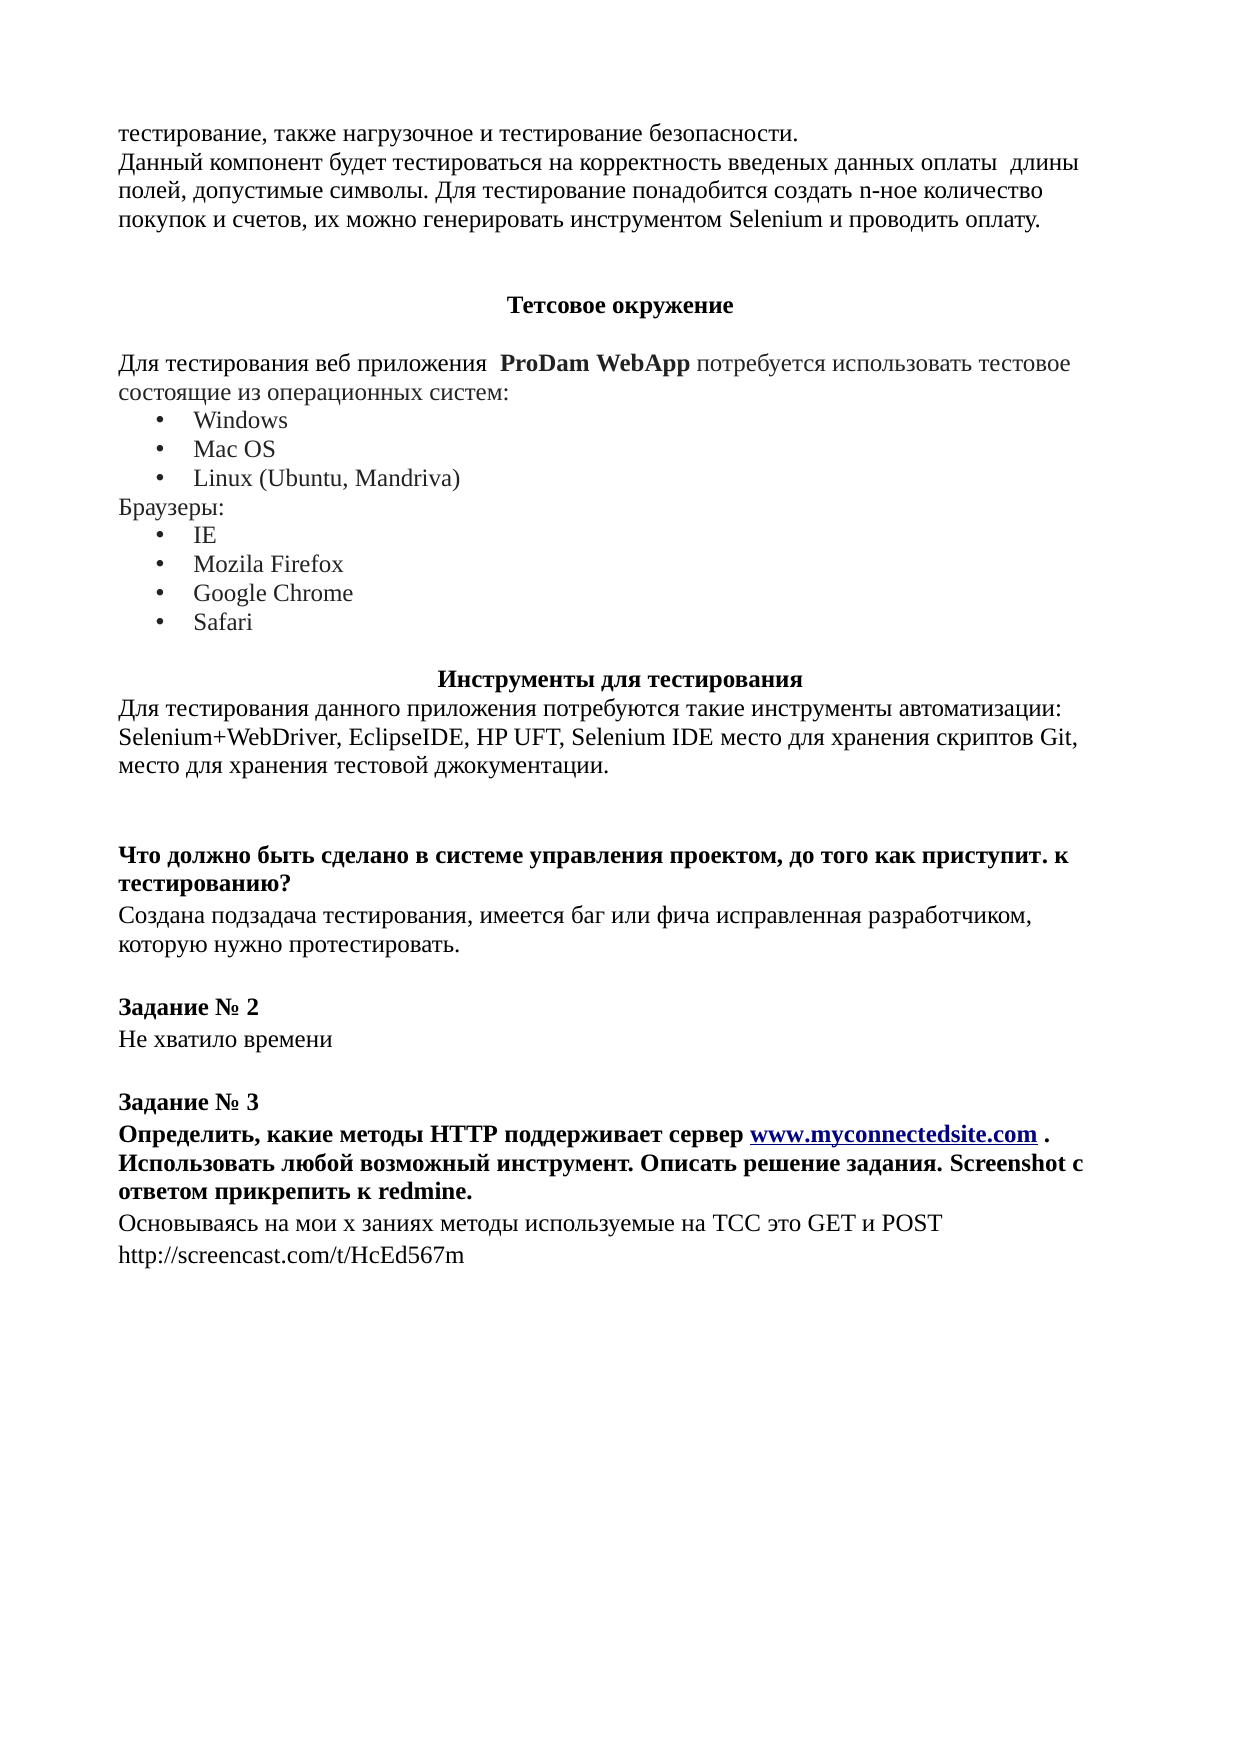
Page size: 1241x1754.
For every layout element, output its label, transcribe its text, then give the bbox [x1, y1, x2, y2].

list Safari [156, 607, 1122, 636]
text Основываясь на мои х заниях методы используемые на TCC это GET и POST [118, 1208, 1122, 1237]
list Linux (Ubuntu, Mandriva) [156, 463, 1122, 492]
text Данный компонент будет тестироваться на корректность введеных данных оплаты длины полей, допустимые символы. Для тестирование понадобится создать n-ное количество покупок и счетов, их можно генерировать инструментом Selenium и проводить оплату. [118, 147, 1122, 233]
text Для тестирования веб приложения ProDam WebApp потребуется использовать тестовое состоящие из операционных систем: [118, 348, 1122, 406]
text Определить, какие методы HTTP поддерживает сервер www.myconnectedsite.com . Использовать любой возможный инструмент. Описать решение задания. Screenshot с ответом прикрепить к redmine. [118, 1119, 1122, 1205]
text Что должно быть сделано в системе управления проектом, до того как приступит. к тестированию? [118, 840, 1122, 897]
text Задание № 3 [118, 1087, 1122, 1116]
text http://screencast.com/t/HcEd567m [118, 1240, 1122, 1268]
list IE [156, 521, 1122, 549]
text Не хватило времени [118, 1024, 1122, 1053]
text Браузеры: [118, 492, 1122, 521]
list Mozila Firefox [156, 549, 1122, 578]
text Задание № 2 [118, 992, 1122, 1021]
text Тетсовое окружение [118, 291, 1122, 319]
text Инструменты для тестирования [118, 664, 1122, 693]
list Windows [156, 406, 1122, 434]
text Создана подзадача тестирования, имеется баг или фича исправленная разработчиком, которую нужно протестировать. [118, 900, 1122, 958]
text тестирование, также нагрузочное и тестирование безопасности. [118, 118, 1122, 147]
list Google Chrome [156, 578, 1122, 607]
text Для тестирования данного приложения потребуются такие инструменты автоматизации: Selenium+WebDriver, EclipseIDE, HP UFT, Selenium IDE место для хранения скриптов Git, место для хранения тестовой джокументации. [118, 693, 1122, 779]
list Mac OS [156, 434, 1122, 463]
